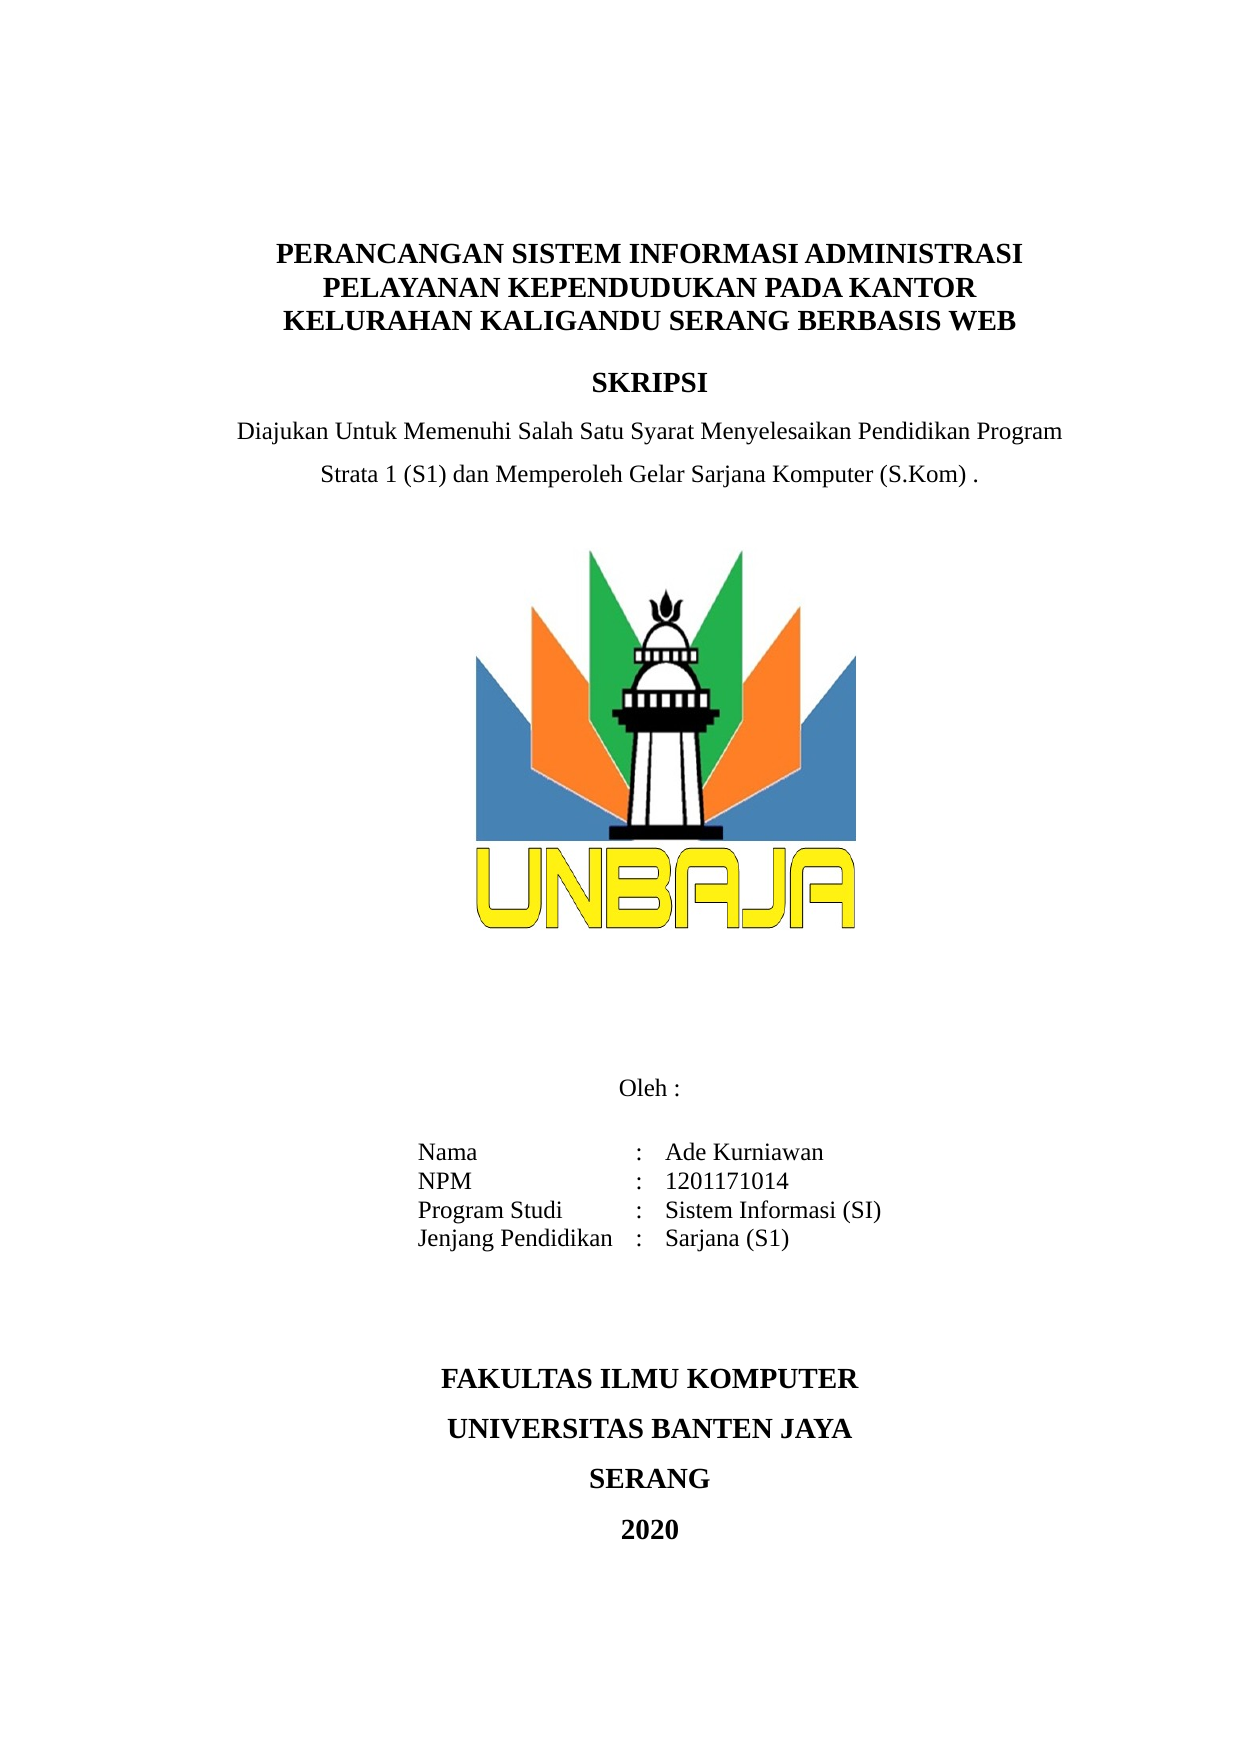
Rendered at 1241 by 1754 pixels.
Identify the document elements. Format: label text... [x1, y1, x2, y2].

text UNIVERSITAS BANTEN JAYA [236, 1411, 1063, 1445]
table_cell : [624, 1224, 653, 1252]
table_cell NPM [406, 1166, 624, 1195]
picture [473, 547, 858, 931]
text FAKULTAS ILMU KOMPUTER [236, 1361, 1063, 1394]
text PERANCANGAN SISTEM INFORMASI ADMINISTRASI PELAYANAN KEPENDUDUKAN PADA KANTOR KELURAHAN KALIGANDU SERANG BERBASIS WEB [236, 236, 1063, 337]
text 2020 [236, 1512, 1063, 1545]
table_header Nama [406, 1137, 624, 1166]
table_cell Program Studi [406, 1195, 624, 1223]
table_cell Jenjang Pendidikan [406, 1224, 624, 1252]
table_cell 1201171014 [654, 1166, 893, 1195]
table_header : [624, 1137, 653, 1166]
text Diajukan Untuk Memenuhi Salah Satu Syarat Menyelesaikan Pendidikan Program Strata 1 (S1) dan Memperoleh Gelar Sarjana Komputer (S.Kom) . [236, 416, 1063, 488]
table_header Ade Kurniawan [654, 1137, 893, 1166]
table_cell Sarjana (S1) [654, 1224, 893, 1252]
text SKRIPSI [236, 366, 1063, 399]
text SERANG [236, 1462, 1063, 1495]
table_cell : [624, 1166, 653, 1195]
text Oleh : [236, 1073, 1063, 1102]
table_cell : [624, 1195, 653, 1223]
table_cell Sistem Informasi (SI) [654, 1195, 893, 1223]
